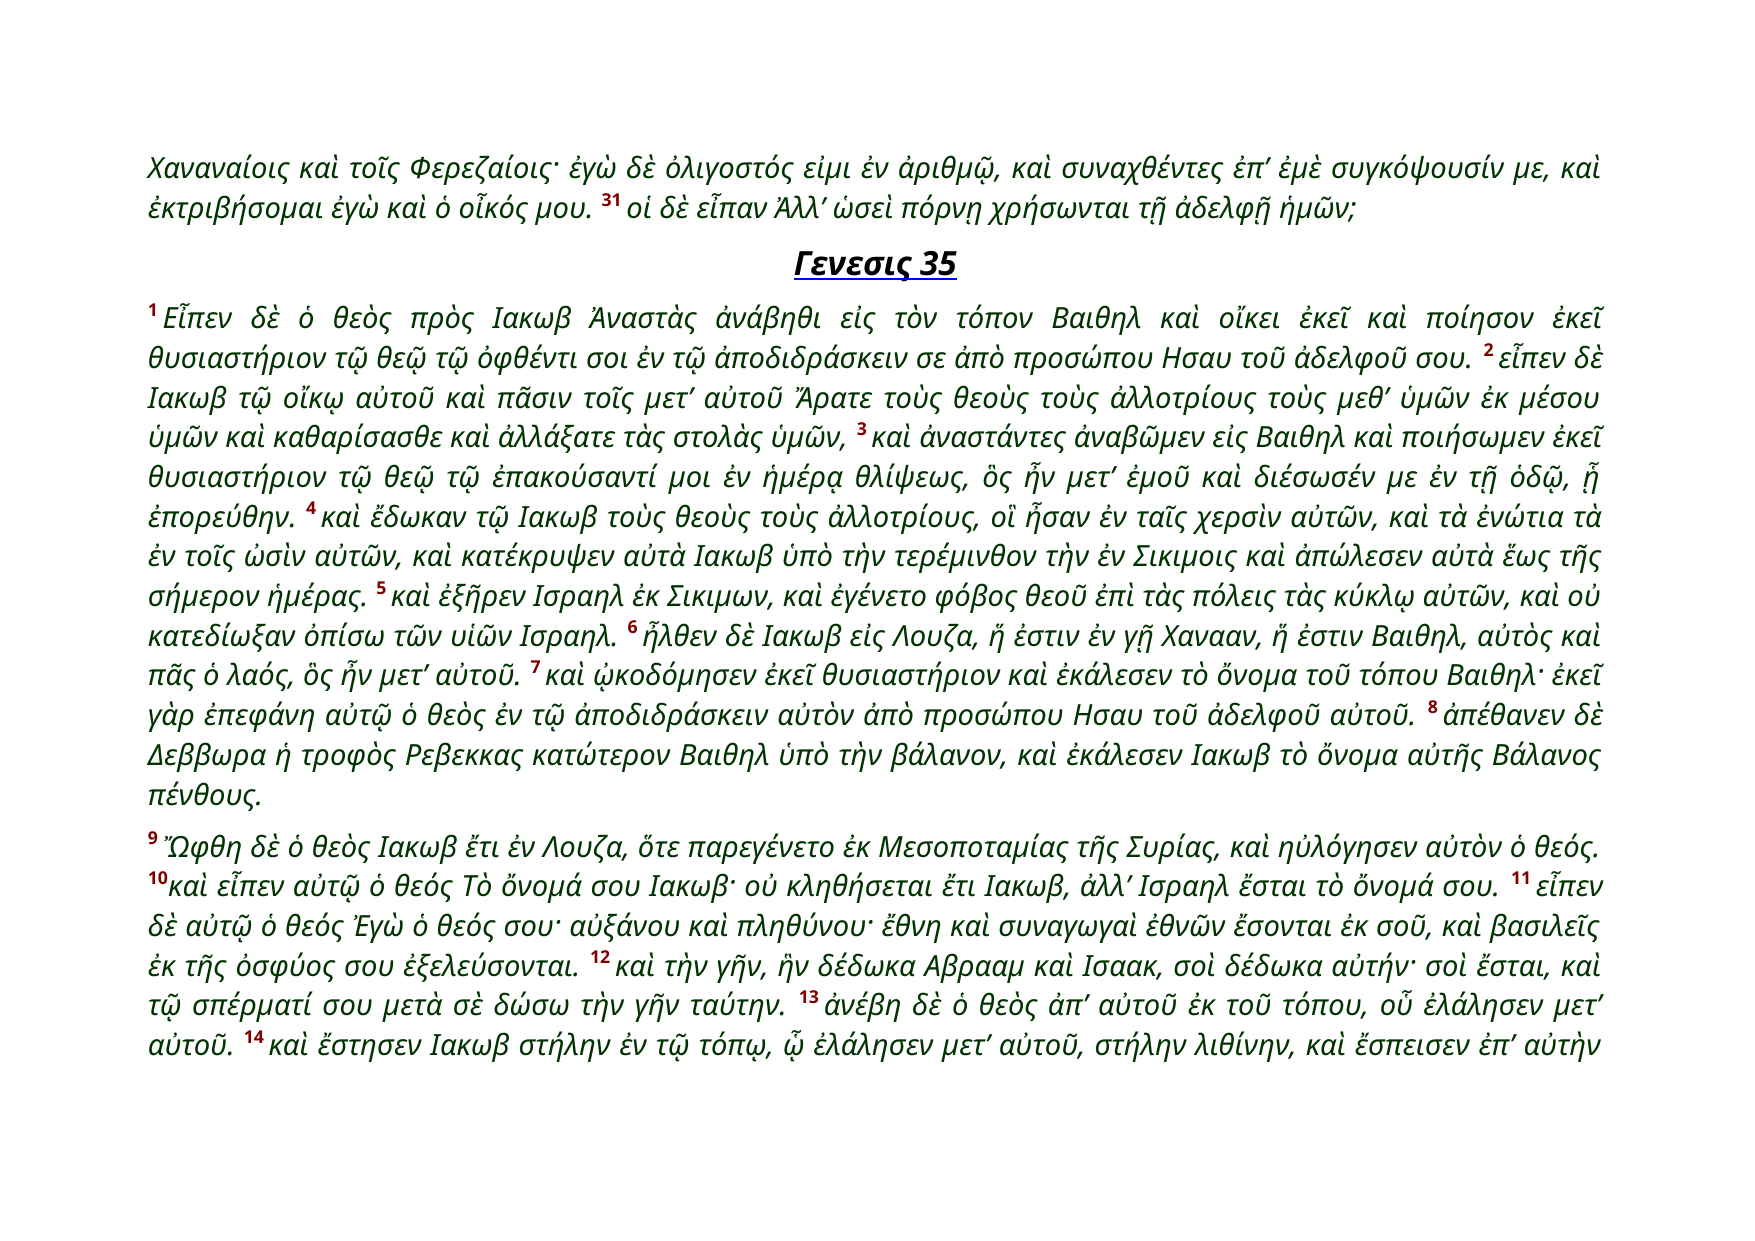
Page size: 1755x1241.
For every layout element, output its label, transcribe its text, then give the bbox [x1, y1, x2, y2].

text Γενεσις 35 [148, 239, 1606, 285]
text 9 Ὤφθη δὲ ὁ θεὸς Ιακωβ ἔτι ἐν Λουζα, ὅτε παρεγένετο ἐκ Μεσοποταμίας τῆς Συρίας, καὶ ηὐλόγησεν αὐτὸν ὁ θεός. 10καὶ εἶπεν αὐτῷ ὁ θεός Τὸ ὄνομά σου Ιακωβ· οὐ κληθήσεται ἔτι Ιακωβ, ἀλλ’ Ισραηλ ἔσται τὸ ὄνομά σου. 11 εἶπεν δὲ αὐτῷ ὁ θεός Ἐγὼ ὁ θεός σου· αὐξάνου καὶ πληθύνου· ἔθνη καὶ συναγωγαὶ ἐθνῶν ἔσονται ἐκ σοῦ, καὶ βασιλεῖς ἐκ τῆς ὀσφύος σου ἐξελεύσονται. 12 καὶ τὴν γῆν, ἣν δέδωκα Αβρααμ καὶ Ισαακ, σοὶ δέδωκα αὐτήν· σοὶ ἔσται, καὶ τῷ σπέρματί σου μετὰ σὲ δώσω τὴν γῆν ταύτην. 13 ἀνέβη δὲ ὁ θεὸς ἀπ’ αὐτοῦ ἐκ τοῦ τόπου, οὗ ἐλάλησεν μετ’ αὐτοῦ. 14 καὶ ἔστησεν Ιακωβ στήλην ἐν τῷ τόπῳ, ᾧ ἐλάλησεν μετ’ αὐτοῦ, στήλην λιθίνην, καὶ ἔσπεισεν ἐπ’ αὐτὴν [148, 826, 1606, 1064]
text 1 Εἶπεν δὲ ὁ θεὸς πρὸς Ιακωβ Ἀναστὰς ἀνάβηθι εἰς τὸν τόπον Βαιθηλ καὶ οἴκει ἐκεῖ καὶ ποίησον ἐκεῖ θυσιαστήριον τῷ θεῷ τῷ ὀφθέντι σοι ἐν τῷ ἀποδιδράσκειν σε ἀπὸ προσώπου Ησαυ τοῦ ἀδελφοῦ σου. 2 εἶπεν δὲ Ιακωβ τῷ οἴκῳ αὐτοῦ καὶ πᾶσιν τοῖς μετ’ αὐτοῦ Ἄρατε τοὺς θεοὺς τοὺς ἀλλοτρίους τοὺς μεθ’ ὑμῶν ἐκ μέσου ὑμῶν καὶ καθαρίσασθε καὶ ἀλλάξατε τὰς στολὰς ὑμῶν, 3 καὶ ἀναστάντες ἀναβῶμεν εἰς Βαιθηλ καὶ ποιήσωμεν ἐκεῖ θυσιαστήριον τῷ θεῷ τῷ ἐπακούσαντί μοι ἐν ἡμέρᾳ θλίψεως, ὃς ἦν μετ’ ἐμοῦ καὶ διέσωσέν με ἐν τῇ ὁδῷ, ᾗ ἐπορεύθην. 4 καὶ ἔδωκαν τῷ Ιακωβ τοὺς θεοὺς τοὺς ἀλλοτρίους, οἳ ἦσαν ἐν ταῖς χερσὶν αὐτῶν, καὶ τὰ ἐνώτια τὰ ἐν τοῖς ὠσὶν αὐτῶν, καὶ κατέκρυψεν αὐτὰ Ιακωβ ὑπὸ τὴν τερέμινθον τὴν ἐν Σικιμοις καὶ ἀπώλεσεν αὐτὰ ἕως τῆς σήμερον ἡμέρας. 5 καὶ ἐξῆρεν Ισραηλ ἐκ Σικιμων, καὶ ἐγένετο φόβος θεοῦ ἐπὶ τὰς πόλεις τὰς κύκλῳ αὐτῶν, καὶ οὐ κατεδίωξαν ὀπίσω τῶν υἱῶν Ισραηλ. 6 ἦλθεν δὲ Ιακωβ εἰς Λουζα, ἥ ἐστιν ἐν γῇ Χανααν, ἥ ἐστιν Βαιθηλ, αὐτὸς καὶ πᾶς ὁ λαός, ὃς ἦν μετ’ αὐτοῦ. 7 καὶ ᾠκοδόμησεν ἐκεῖ θυσιαστήριον καὶ ἐκάλεσεν τὸ ὄνομα τοῦ τόπου Βαιθηλ· ἐκεῖ γὰρ ἐπεφάνη αὐτῷ ὁ θεὸς ἐν τῷ ἀποδιδράσκειν αὐτὸν ἀπὸ προσώπου Ησαυ τοῦ ἀδελφοῦ αὐτοῦ. 8 ἀπέθανεν δὲ Δεββωρα ἡ τροφὸς Ρεβεκκας κατώτερον Βαιθηλ ὑπὸ τὴν βάλανον, καὶ ἐκάλεσεν Ιακωβ τὸ ὄνομα αὐτῆς Βάλανος πένθους. [148, 297, 1606, 813]
text Χαναναίοις καὶ τοῖς Φερεζαίοις· ἐγὼ δὲ ὀλιγοστός εἰμι ἐν ἀριθμῷ, καὶ συναχθέντες ἐπ’ ἐμὲ συγκόψουσίν με, καὶ ἐκτριβήσομαι ἐγὼ καὶ ὁ οἶκός μου. 31 οἱ δὲ εἶπαν Ἀλλ’ ὡσεὶ πόρνῃ χρήσωνται τῇ ἀδελφῇ ἡμῶν; [148, 148, 1606, 227]
